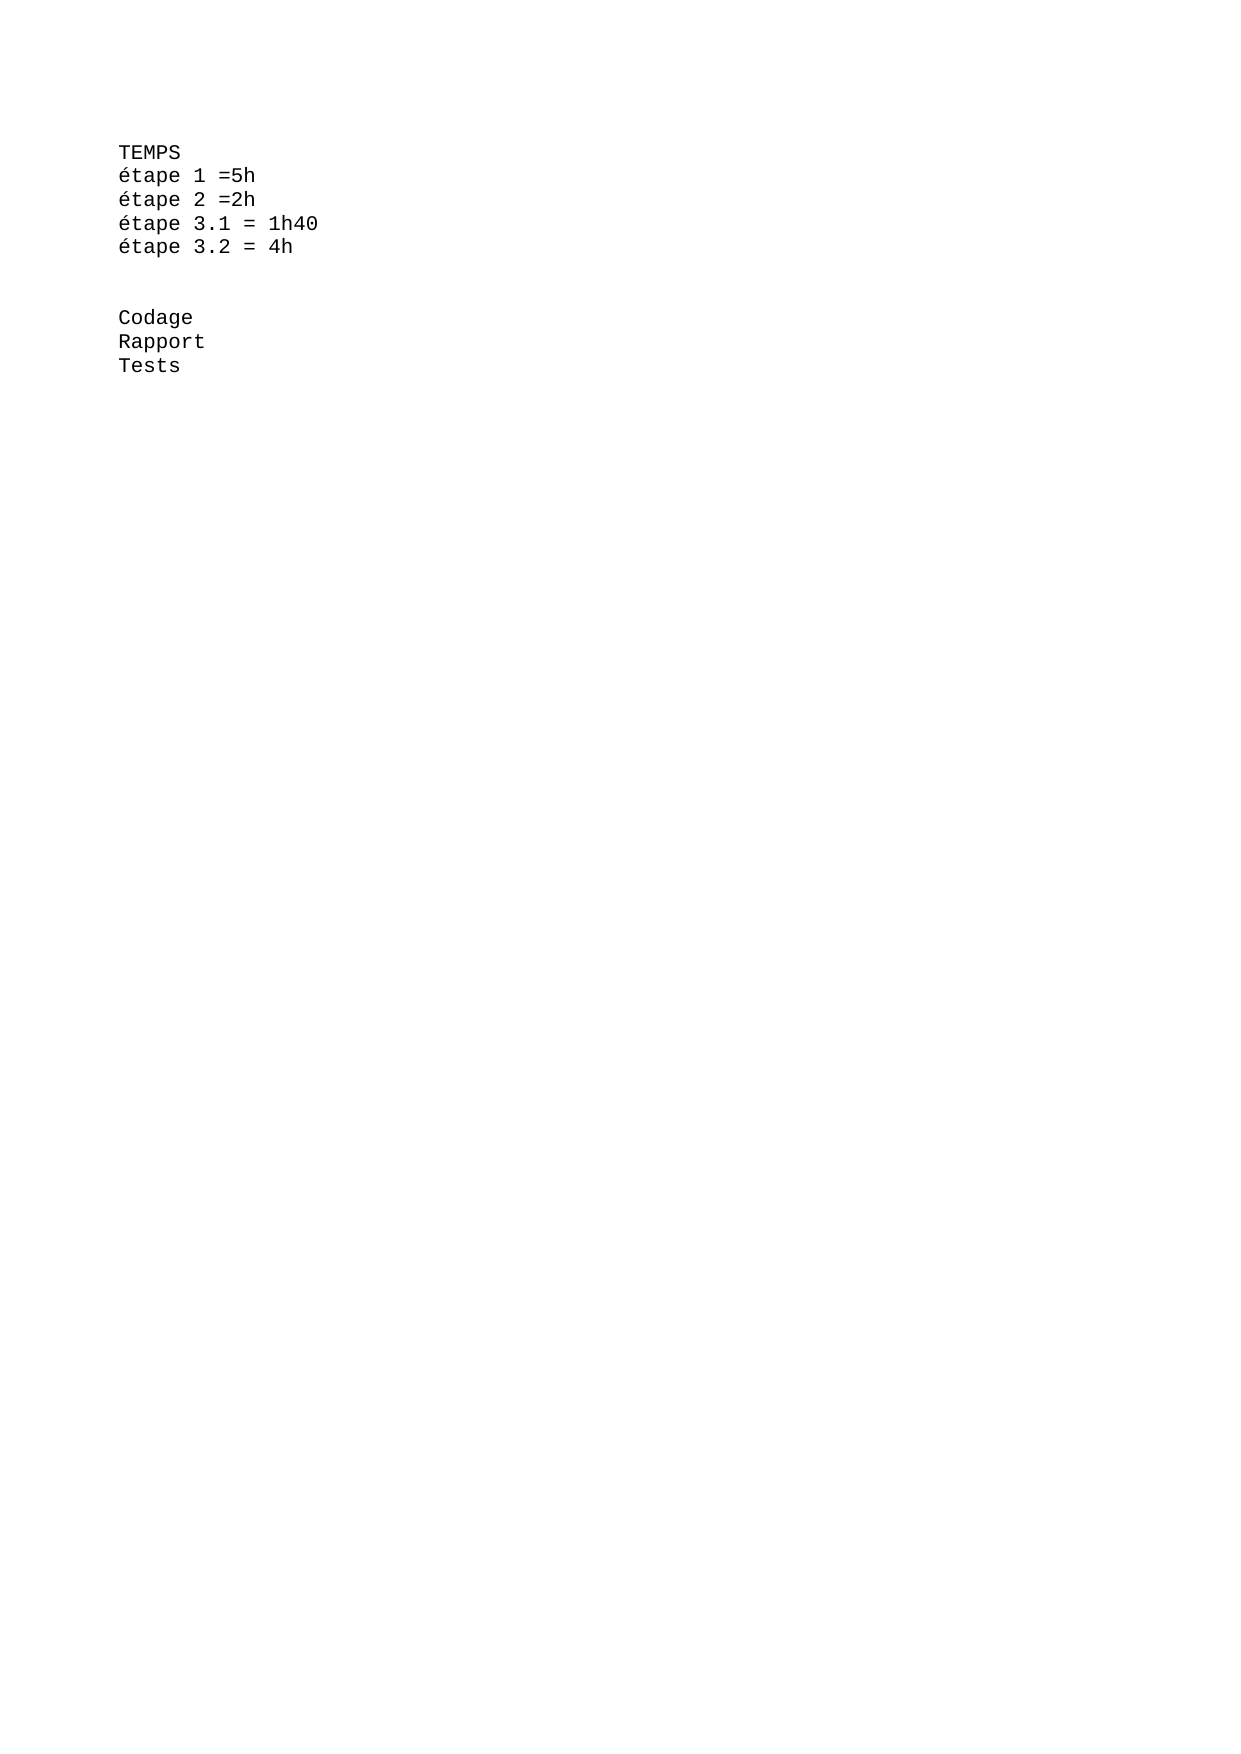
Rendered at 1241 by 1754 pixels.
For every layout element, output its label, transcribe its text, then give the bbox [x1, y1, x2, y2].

text TEMPS [118, 142, 1122, 165]
text étape 2 =2h [118, 189, 1122, 213]
text étape 3.2 = 4h [118, 236, 1122, 260]
text étape 3.1 = 1h40 [118, 213, 1122, 236]
text Tests [118, 354, 1122, 378]
text Codage [118, 307, 1122, 331]
text Rapport [118, 331, 1122, 354]
text étape 1 =5h [118, 165, 1122, 189]
